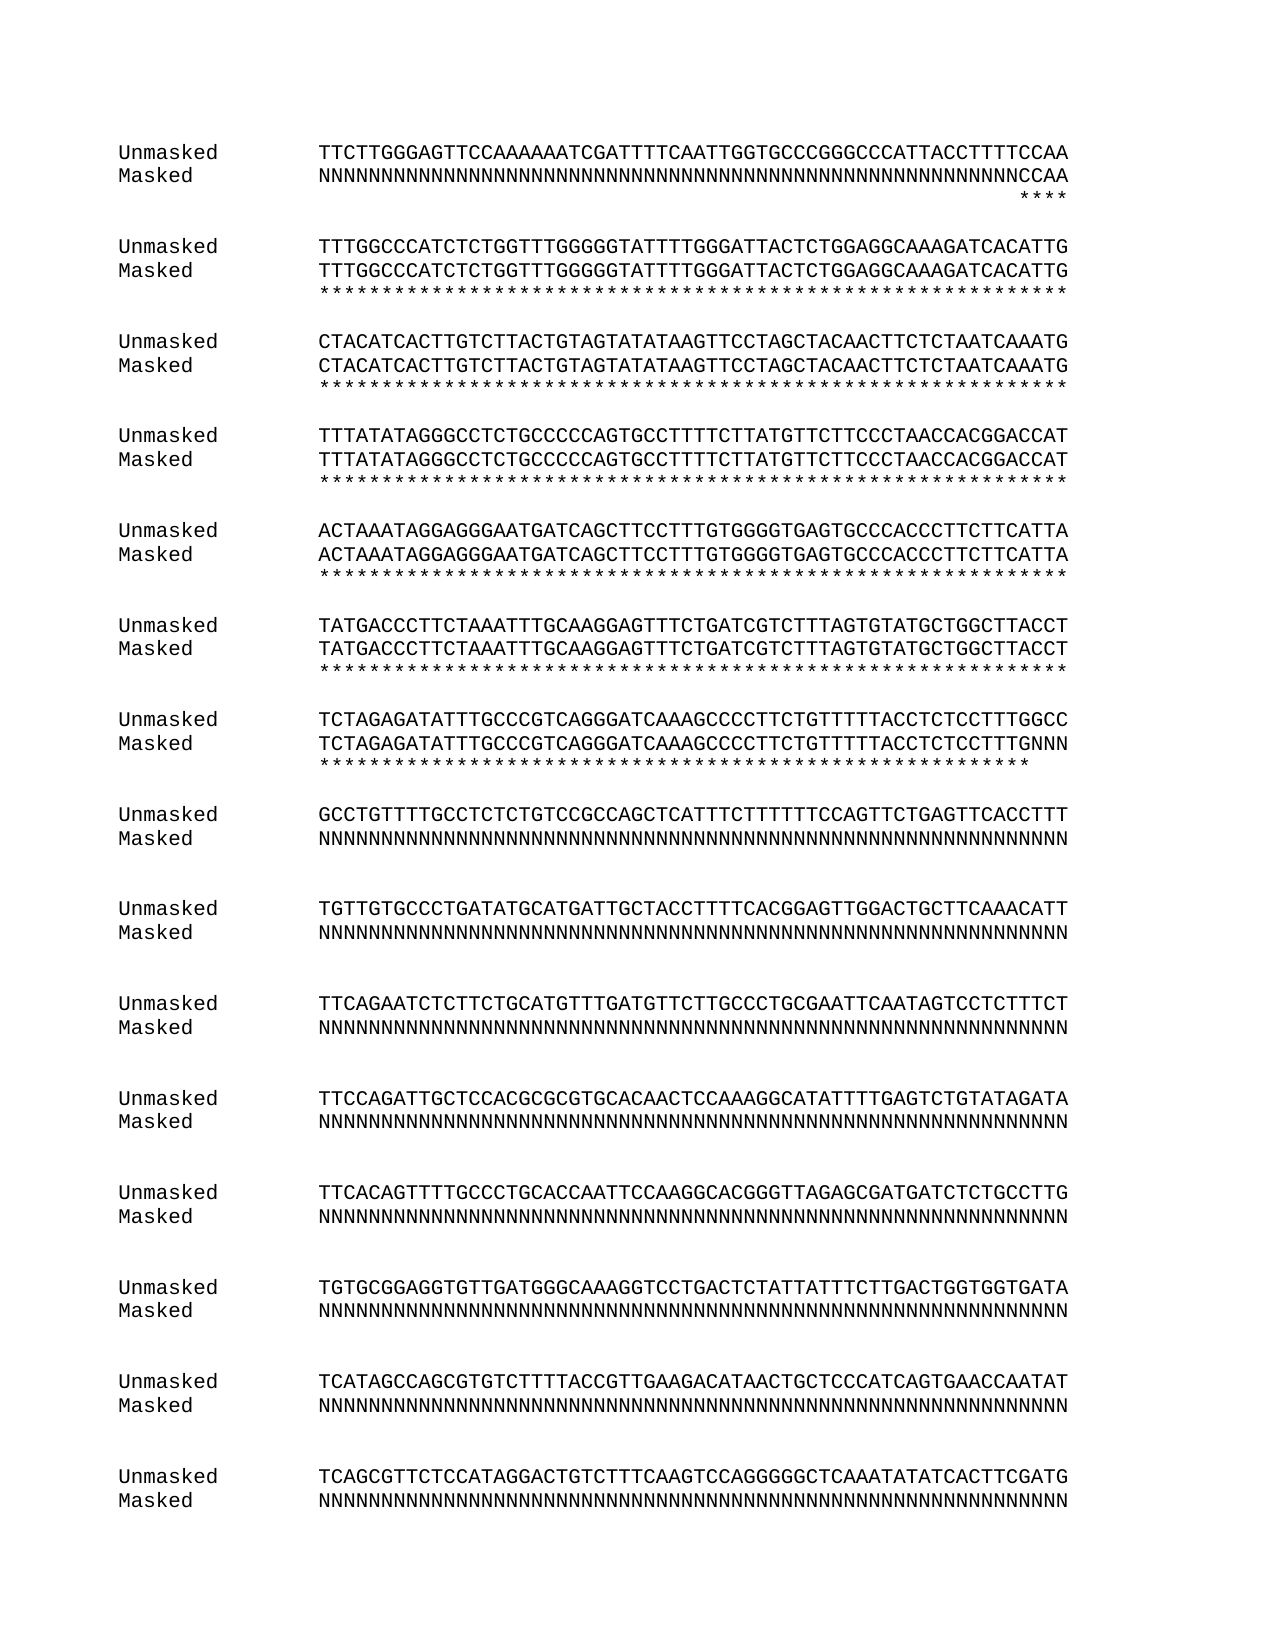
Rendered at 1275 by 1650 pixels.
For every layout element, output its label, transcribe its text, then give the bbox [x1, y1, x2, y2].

text Unmasked TATGACCCTTCTAAATTTGCAAGGAGTTTCTGATCGTCTTTAGTGTATGCTGGCTTACCT [118, 615, 1157, 638]
text Unmasked CTACATCACTTGTCTTACTGTAGTATATAAGTTCCTAGCTACAACTTCTCTAATCAAATG [118, 331, 1157, 354]
text Masked NNNNNNNNNNNNNNNNNNNNNNNNNNNNNNNNNNNNNNNNNNNNNNNNNNNNNNNNNNNN [118, 1395, 1157, 1419]
text Masked NNNNNNNNNNNNNNNNNNNNNNNNNNNNNNNNNNNNNNNNNNNNNNNNNNNNNNNNNNNN [118, 1300, 1157, 1324]
text Unmasked TTCTTGGGAGTTCCAAAAAATCGATTTTCAATTGGTGCCCGGGCCCATTACCTTTTCCAA [118, 142, 1157, 165]
text Masked TATGACCCTTCTAAATTTGCAAGGAGTTTCTGATCGTCTTTAGTGTATGCTGGCTTACCT [118, 638, 1157, 662]
text Masked ACTAAATAGGAGGGAATGATCAGCTTCCTTTGTGGGGTGAGTGCCCACCCTTCTTCATTA [118, 544, 1157, 567]
text ********************************************************* [118, 757, 1157, 780]
text Unmasked TTTATATAGGGCCTCTGCCCCCAGTGCCTTTTCTTATGTTCTTCCCTAACCACGGACCAT [118, 426, 1157, 449]
text Masked NNNNNNNNNNNNNNNNNNNNNNNNNNNNNNNNNNNNNNNNNNNNNNNNNNNNNNNNNNNN [118, 1489, 1157, 1513]
text Masked NNNNNNNNNNNNNNNNNNNNNNNNNNNNNNNNNNNNNNNNNNNNNNNNNNNNNNNNNNNN [118, 1206, 1157, 1229]
text ************************************************************ [118, 473, 1157, 496]
text Unmasked TCATAGCCAGCGTGTCTTTTACCGTTGAAGACATAACTGCTCCCATCAGTGAACCAATAT [118, 1371, 1157, 1395]
text Masked TTTATATAGGGCCTCTGCCCCCAGTGCCTTTTCTTATGTTCTTCCCTAACCACGGACCAT [118, 449, 1157, 473]
text Unmasked TTCACAGTTTTGCCCTGCACCAATTCCAAGGCACGGGTTAGAGCGATGATCTCTGCCTTG [118, 1182, 1157, 1206]
text Masked NNNNNNNNNNNNNNNNNNNNNNNNNNNNNNNNNNNNNNNNNNNNNNNNNNNNNNNNCCAA [118, 165, 1157, 189]
text Masked NNNNNNNNNNNNNNNNNNNNNNNNNNNNNNNNNNNNNNNNNNNNNNNNNNNNNNNNNNNN [118, 1017, 1157, 1040]
text Masked TTTGGCCCATCTCTGGTTTGGGGGTATTTTGGGATTACTCTGGAGGCAAAGATCACATTG [118, 260, 1157, 284]
text Unmasked TTCAGAATCTCTTCTGCATGTTTGATGTTCTTGCCCTGCGAATTCAATAGTCCTCTTTCT [118, 993, 1157, 1017]
text Masked TCTAGAGATATTTGCCCGTCAGGGATCAAAGCCCCTTCTGTTTTTACCTCTCCTTTGNNN [118, 733, 1157, 757]
text ************************************************************ [118, 284, 1157, 307]
text Unmasked ACTAAATAGGAGGGAATGATCAGCTTCCTTTGTGGGGTGAGTGCCCACCCTTCTTCATTA [118, 520, 1157, 544]
text ************************************************************ [118, 662, 1157, 686]
text Masked NNNNNNNNNNNNNNNNNNNNNNNNNNNNNNNNNNNNNNNNNNNNNNNNNNNNNNNNNNNN [118, 922, 1157, 946]
text Unmasked TTCCAGATTGCTCCACGCGCGTGCACAACTCCAAAGGCATATTTTGAGTCTGTATAGATA [118, 1088, 1157, 1111]
text Unmasked TGTGCGGAGGTGTTGATGGGCAAAGGTCCTGACTCTATTATTTCTTGACTGGTGGTGATA [118, 1277, 1157, 1300]
text Unmasked TCTAGAGATATTTGCCCGTCAGGGATCAAAGCCCCTTCTGTTTTTACCTCTCCTTTGGCC [118, 709, 1157, 733]
text Unmasked TCAGCGTTCTCCATAGGACTGTCTTTCAAGTCCAGGGGGCTCAAATATATCACTTCGATG [118, 1466, 1157, 1489]
text Unmasked GCCTGTTTTGCCTCTCTGTCCGCCAGCTCATTTCTTTTTTCCAGTTCTGAGTTCACCTTT [118, 804, 1157, 827]
text Unmasked TGTTGTGCCCTGATATGCATGATTGCTACCTTTTCACGGAGTTGGACTGCTTCAAACATT [118, 898, 1157, 922]
text ************************************************************ [118, 567, 1157, 591]
text Unmasked TTTGGCCCATCTCTGGTTTGGGGGTATTTTGGGATTACTCTGGAGGCAAAGATCACATTG [118, 236, 1157, 260]
text **** [118, 189, 1157, 213]
text Masked NNNNNNNNNNNNNNNNNNNNNNNNNNNNNNNNNNNNNNNNNNNNNNNNNNNNNNNNNNNN [118, 1111, 1157, 1135]
text ************************************************************ [118, 378, 1157, 402]
text Masked NNNNNNNNNNNNNNNNNNNNNNNNNNNNNNNNNNNNNNNNNNNNNNNNNNNNNNNNNNNN [118, 827, 1157, 851]
text Masked CTACATCACTTGTCTTACTGTAGTATATAAGTTCCTAGCTACAACTTCTCTAATCAAATG [118, 354, 1157, 378]
